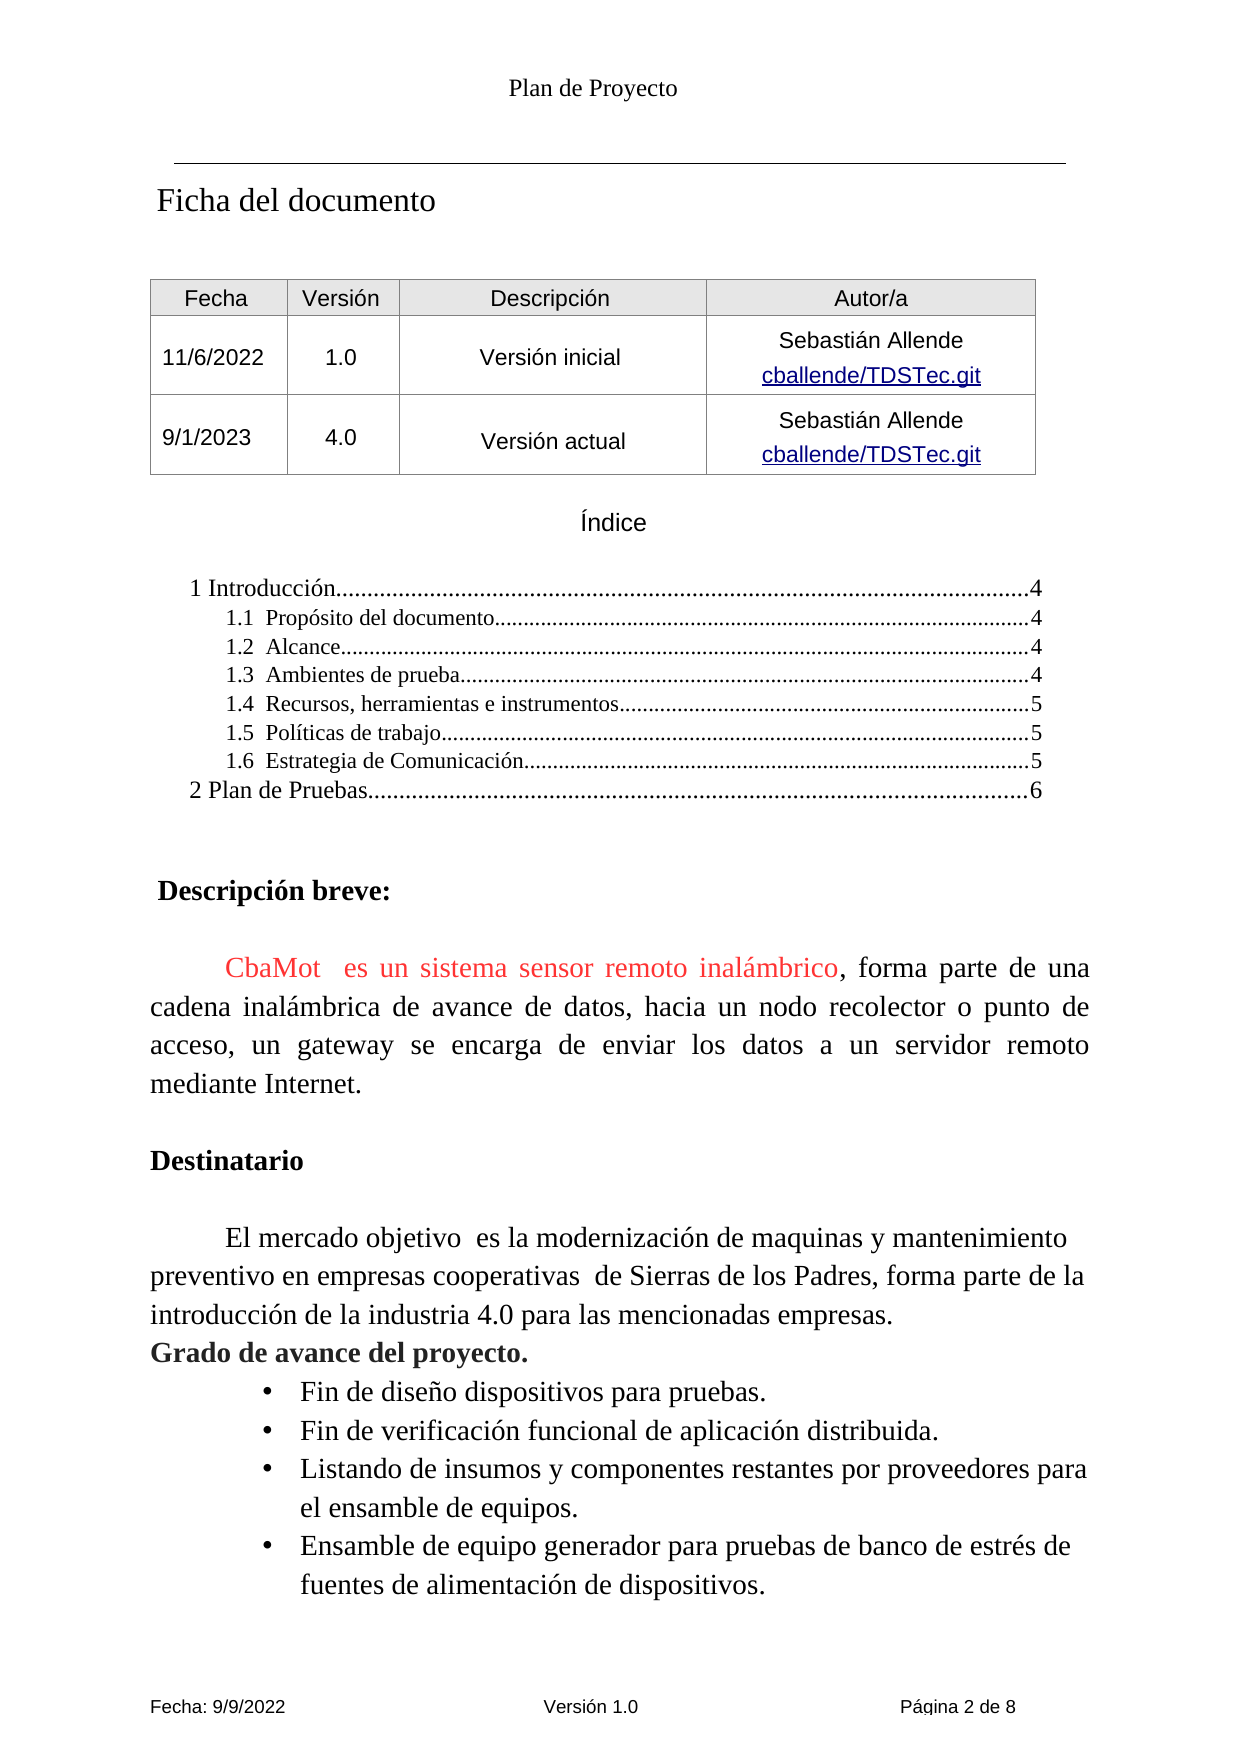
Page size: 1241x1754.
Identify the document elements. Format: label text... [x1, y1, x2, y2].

list Fin de verificación funcional de aplicación distribuida. [262, 1413, 1090, 1446]
text 1.6 Estrategia de Comunicación 5 [225, 747, 1083, 773]
table_cell 4.0 [288, 395, 399, 474]
text 1.2 Alcance 4 [225, 633, 1083, 659]
text 1.4 Recursos, herramientas e instrumentos 5 [225, 690, 1083, 716]
text Grado de avance del proyecto. [150, 1336, 1090, 1369]
text CbaMot es un sistema sensor remoto inalámbrico, forma parte de una cadena inalámbrica de avance de datos, hacia un nodo recolector o punto de acceso, un gateway se encarga de enviar los datos a un servidor remoto mediante Internet. [150, 950, 1090, 1099]
text Destinatario [150, 1143, 1090, 1176]
table_header Fecha [151, 280, 287, 315]
text 1.3 Ambientes de prueba 4 [225, 661, 1083, 688]
text Ficha del documento [150, 181, 1090, 219]
list Listando de insumos y componentes restantes por proveedores para el ensamble de equipos. [262, 1451, 1090, 1523]
table_cell Sebastián Allende cballende/TDSTec.git [707, 316, 1035, 394]
table_header Versión [288, 280, 399, 315]
table_cell 11/6/2022 [151, 316, 287, 394]
list Ensamble de equipo generador para pruebas de banco de estrés de fuentes de alimentación de dispositivos. [262, 1528, 1090, 1601]
text El mercado objetivo es la modernización de maquinas y mantenimiento preventivo en empresas cooperativas de Sierras de los Padres, forma parte de la introducción de la industria 4.0 para las mencionadas empresas. [150, 1220, 1090, 1331]
table_cell Versión actual [400, 395, 706, 474]
table_cell 9/1/2023 [151, 395, 287, 474]
table_header Autor/a [707, 280, 1035, 315]
text 2 Plan de Pruebas 6 [189, 776, 1084, 804]
text 1 Introducción 4 [189, 573, 1084, 602]
table_cell Sebastián Allende cballende/TDSTec.git [707, 395, 1035, 474]
table_cell Versión inicial [400, 316, 706, 394]
text 1.5 Políticas de trabajo 5 [225, 718, 1083, 745]
text Descripción breve: [150, 873, 1090, 907]
list Fin de diseño dispositivos para pruebas. [262, 1374, 1090, 1408]
table_header Descripción [400, 280, 706, 315]
text Índice [150, 508, 1084, 537]
text 1.1 Propósito del documento 4 [225, 604, 1083, 631]
table_cell 1.0 [288, 316, 399, 394]
